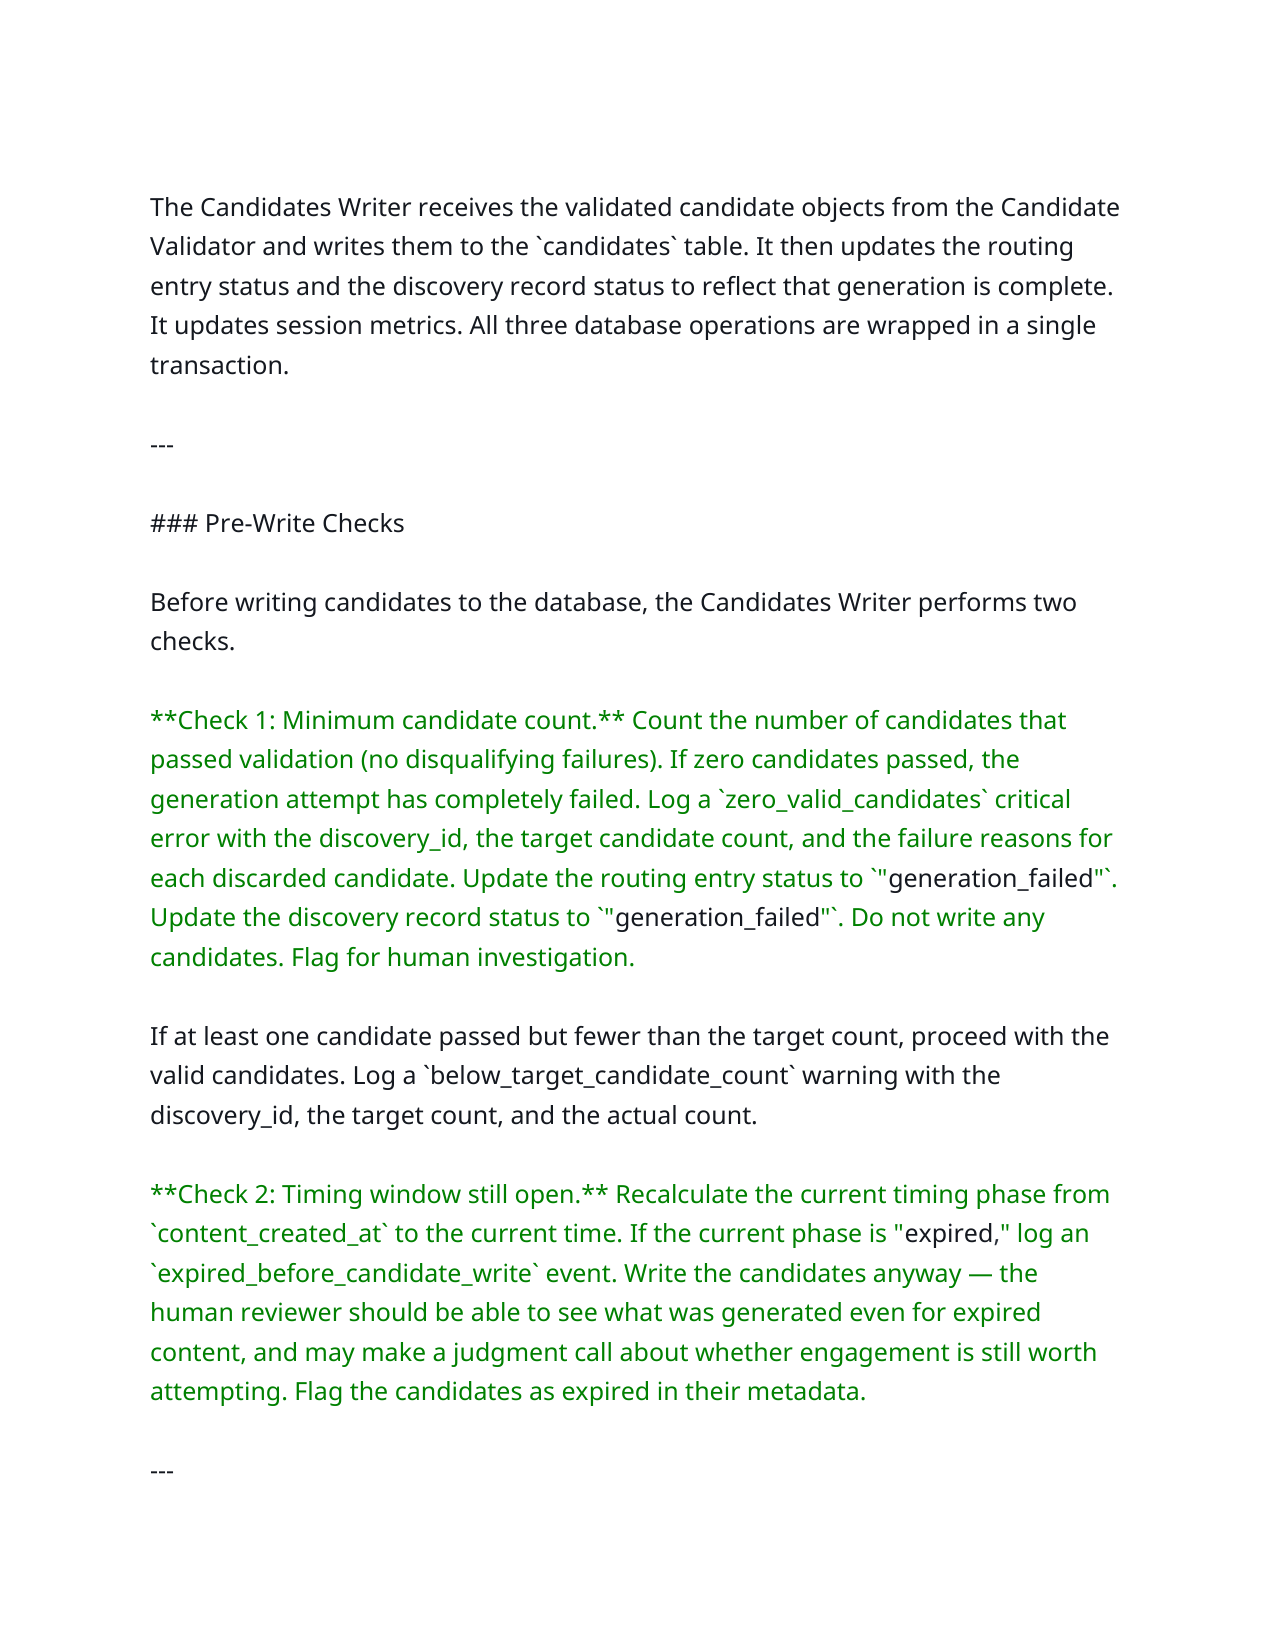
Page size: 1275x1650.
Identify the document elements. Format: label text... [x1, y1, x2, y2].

text The Candidates Writer receives the validated candidate objects from the Candidate Validator and writes them to the `candidates` table. It then updates the routing entry status and the discovery record status to reflect that generation is complete. It updates session metrics. All three database operations are wrapped in a single transaction. --- ### Pre-Write Checks Before writing candidates to the database, the Candidates Writer performs two checks. **Check 1: Minimum candidate count.** Count the number of candidates that passed validation (no disqualifying failures). If zero candidates passed, the generation attempt has completely failed. Log a `zero_valid_candidates` critical error with the discovery_id, the target candidate count, and the failure reasons for each discarded candidate. Update the routing entry status to `"generation_failed"`. Update the discovery record status to `"generation_failed"`. Do not write any candidates. Flag for human investigation. If at least one candidate passed but fewer than the target count, proceed with the valid candidates. Log a `below_target_candidate_count` warning with the discovery_id, the target count, and the actual count. **Check 2: Timing window still open.** Recalculate the current timing phase from `content_created_at` to the current time. If the current phase is "expired," log an `expired_before_candidate_write` event. Write the candidates anyway — the human reviewer should be able to see what was generated even for expired content, and may make a judgment call about whether engagement is still worth attempting. Flag the candidates as expired in their metadata. [150, 150, 1125, 1487]
